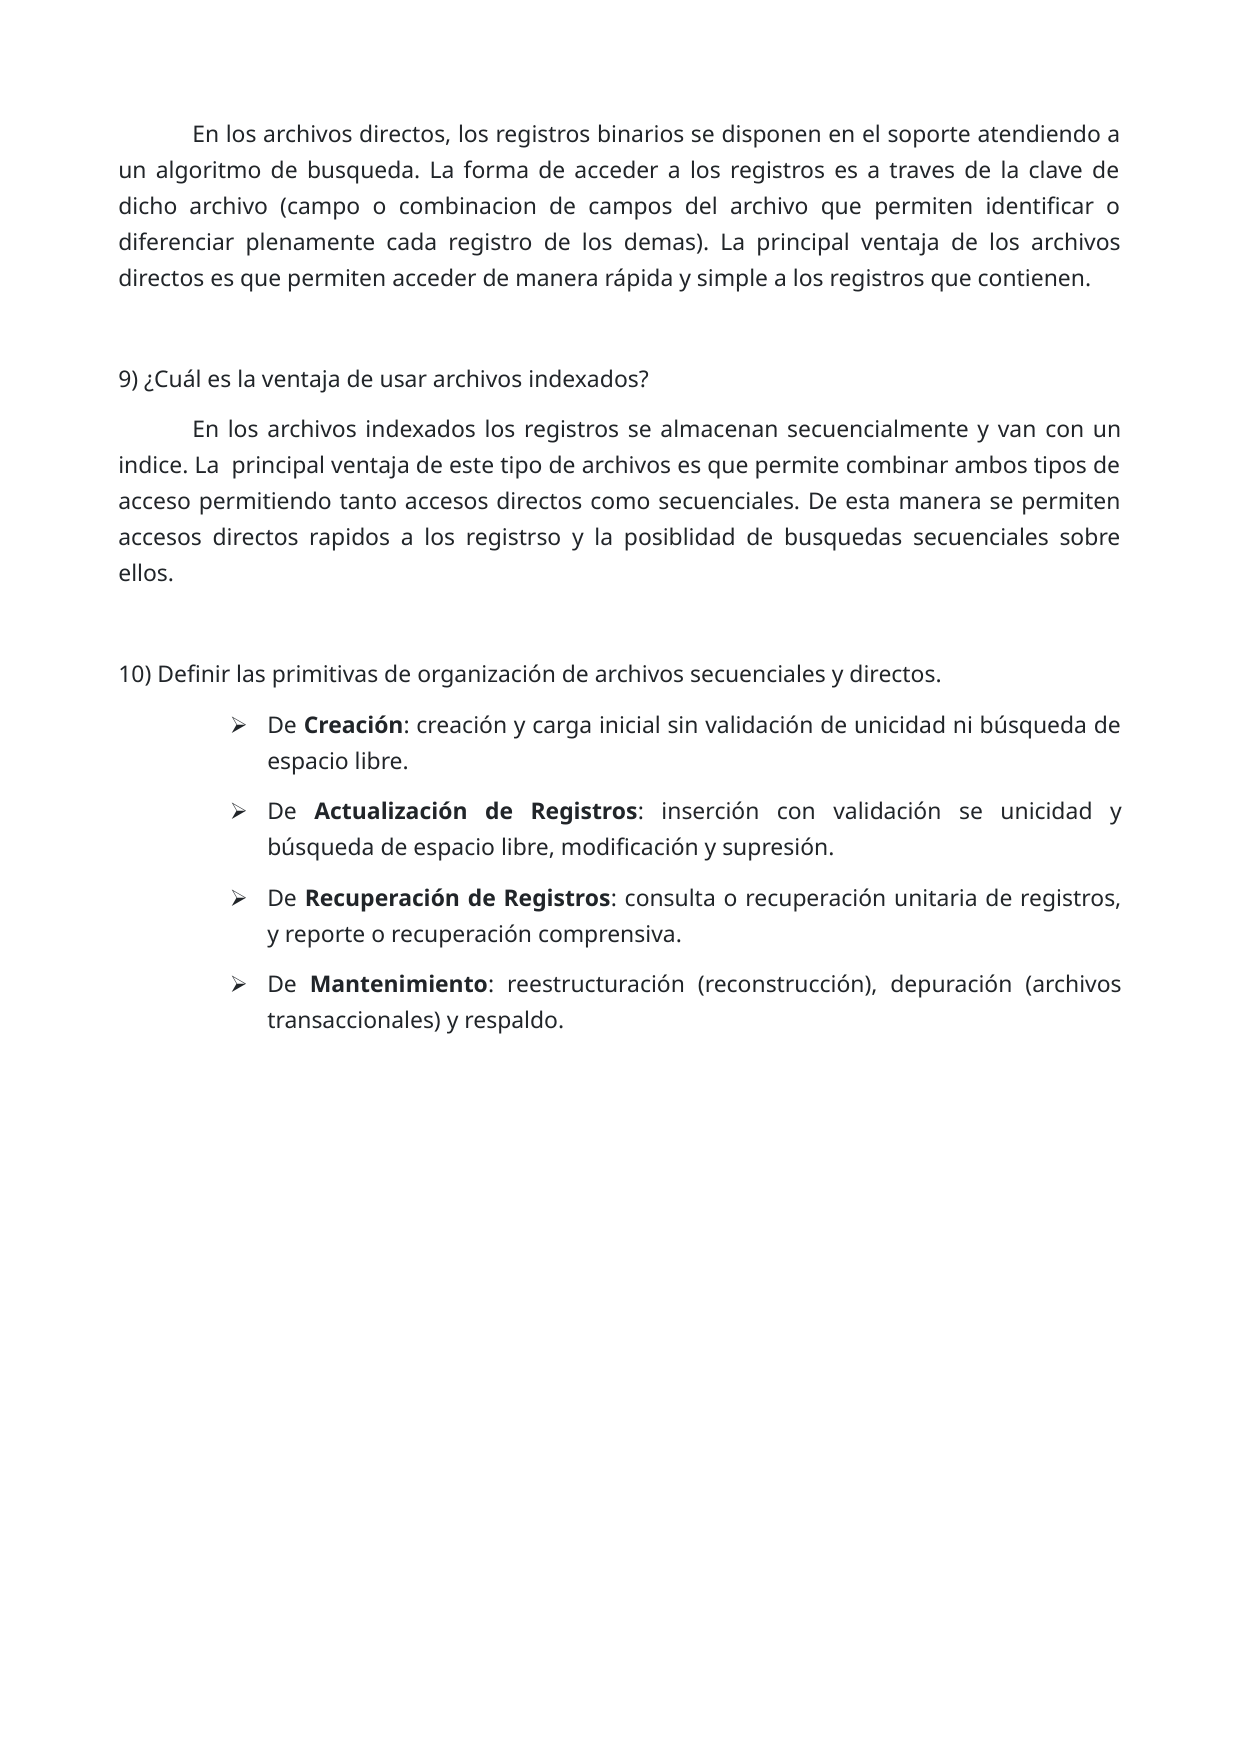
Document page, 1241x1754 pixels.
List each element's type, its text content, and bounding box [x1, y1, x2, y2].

list De Actualización de Registros: inserción con validación se unicidad y búsqueda de espacio libre, modificación y supresión. [229, 795, 1122, 862]
text 10) Definir las primitivas de organización de archivos secuenciales y directos. [118, 658, 1122, 689]
list De Creación: creación y carga inicial sin validación de unicidad ni búsqueda de espacio libre. [229, 709, 1122, 776]
list De Recuperación de Registros: consulta o recuperación unitaria de registros, y reporte o recuperación comprensiva. [229, 882, 1122, 949]
text En los archivos indexados los registros se almacenan secuencialmente y van con un indice. La principal ventaja de este tipo de archivos es que permite combinar ambos tipos de acceso permitiendo tanto accesos directos como secuenciales. De esta manera se permiten accesos directos rapidos a los registrso y la posiblidad de busquedas secuenciales sobre ellos. [118, 413, 1122, 588]
text 9) ¿Cuál es la ventaja de usar archivos indexados? [118, 363, 1122, 394]
list De Mantenimiento: reestructuración (reconstrucción), depuración (archivos transaccionales) y respaldo. [229, 968, 1122, 1035]
text En los archivos directos, los registros binarios se disponen en el soporte atendiendo a un algoritmo de busqueda. La forma de acceder a los registros es a traves de la clave de dicho archivo (campo o combinacion de campos del archivo que permiten identificar o diferenciar plenamente cada registro de los demas). La principal ventaja de los archivos directos es que permiten acceder de manera rápida y simple a los registros que contienen. [118, 118, 1122, 293]
